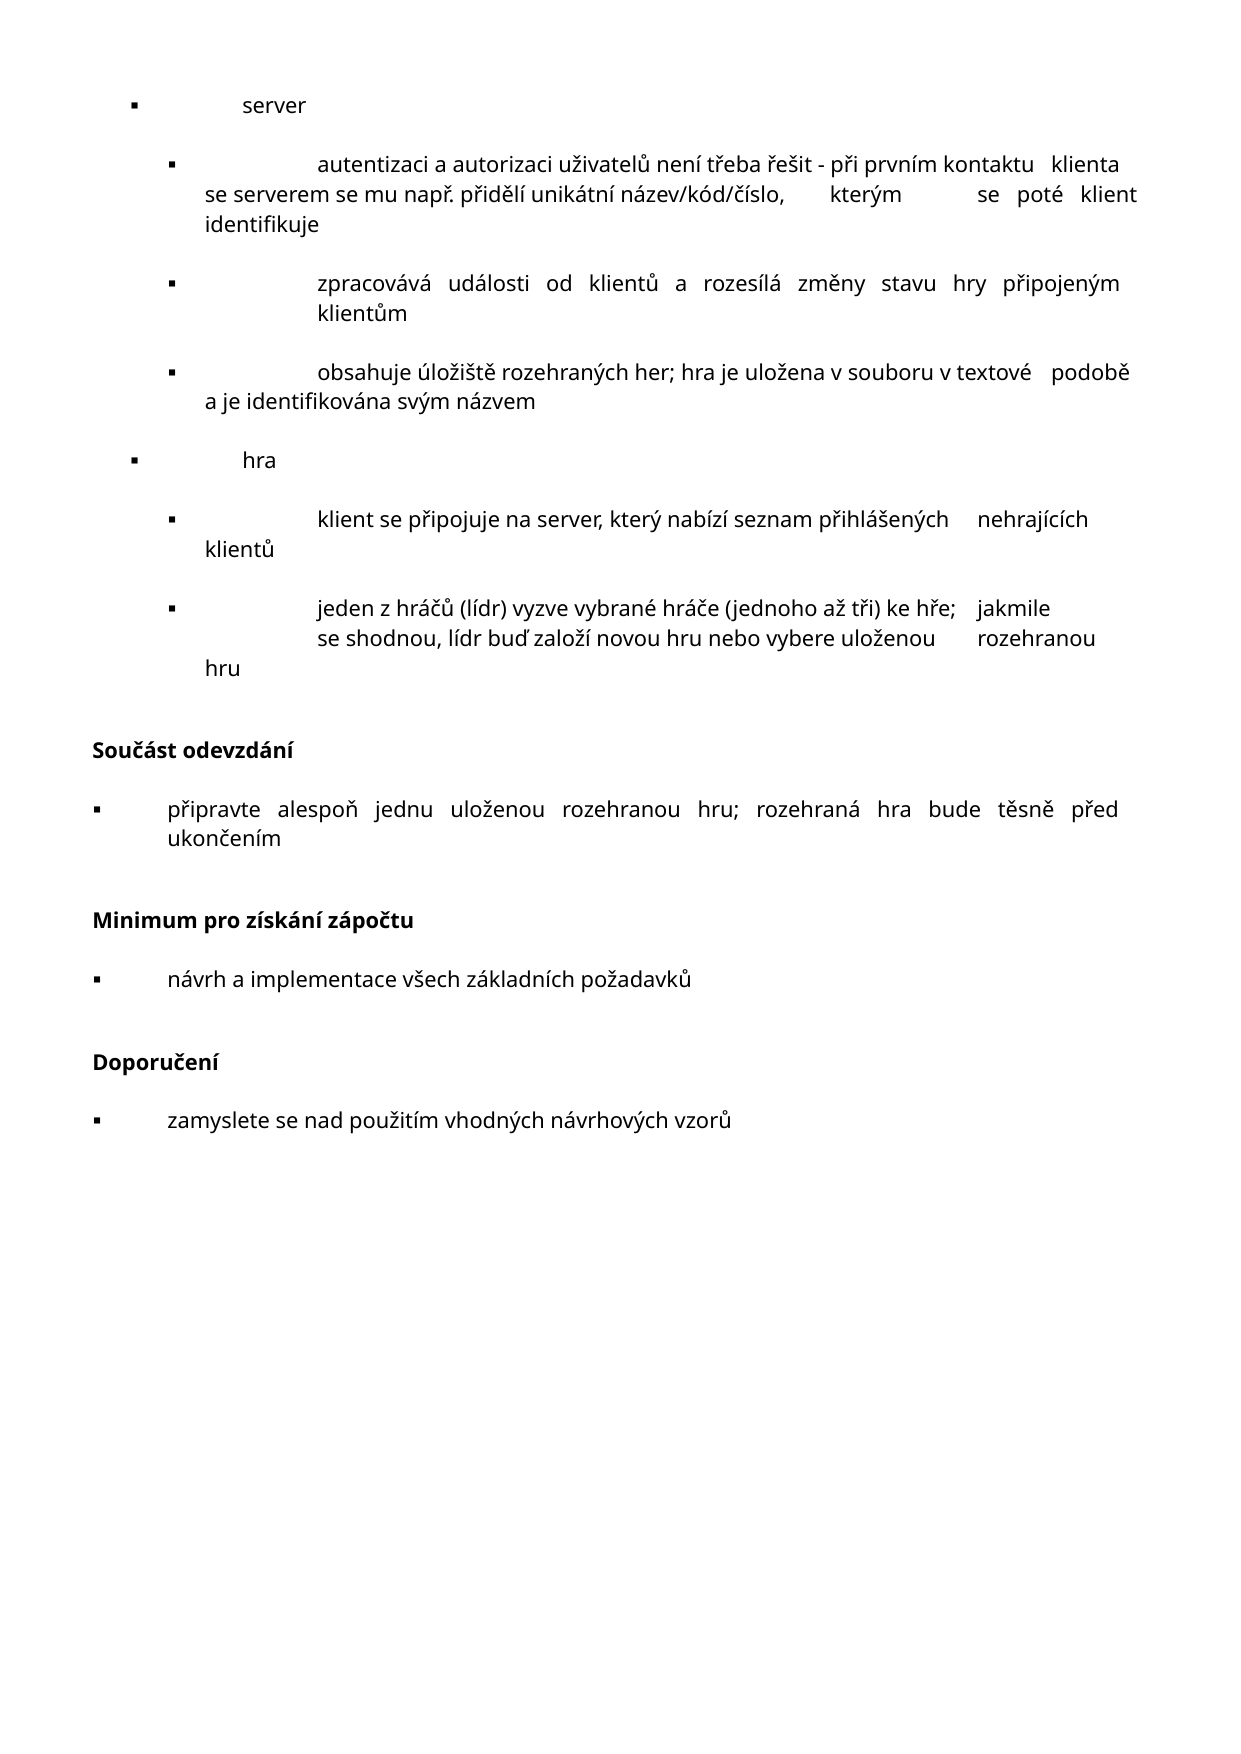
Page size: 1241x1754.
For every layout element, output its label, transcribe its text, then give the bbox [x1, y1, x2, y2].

list připravte alespoň jednu uloženou rozehranou hru; rozehraná hra bude těsně před ukončením [92, 794, 1137, 853]
text Minimum pro získání zápočtu [92, 906, 1137, 935]
list návrh a implementace všech základních požadavků [92, 964, 1137, 994]
list server [129, 90, 1137, 120]
list hra [129, 445, 1137, 475]
text Doporučení [92, 1047, 1137, 1076]
text Součást odevzdání [92, 735, 1137, 764]
list obsahuje úložiště rozehraných her; hra je uložena v souboru v textové podobě a je identifikována svým názvem [167, 357, 1137, 416]
list zamyslete se nad použitím vhodných návrhových vzorů [92, 1106, 1137, 1135]
list klient se připojuje na server, který nabízí seznam přihlášených nehrajících klientů [167, 504, 1137, 564]
list autentizaci a autorizaci uživatelů není třeba řešit - při prvním kontaktu klienta se serverem se mu např. přidělí unikátní název/kód/číslo, kterým se poté klient identifikuje [167, 149, 1137, 239]
list jeden z hráčů (lídr) vyzve vybrané hráče (jednoho až tři) ke hře; jakmile se shodnou, lídr buď založí novou hru nebo vybere uloženou rozehranou hru [167, 593, 1137, 682]
list zpracovává události od klientů a rozesílá změny stavu hry připojeným klientům [167, 268, 1137, 327]
